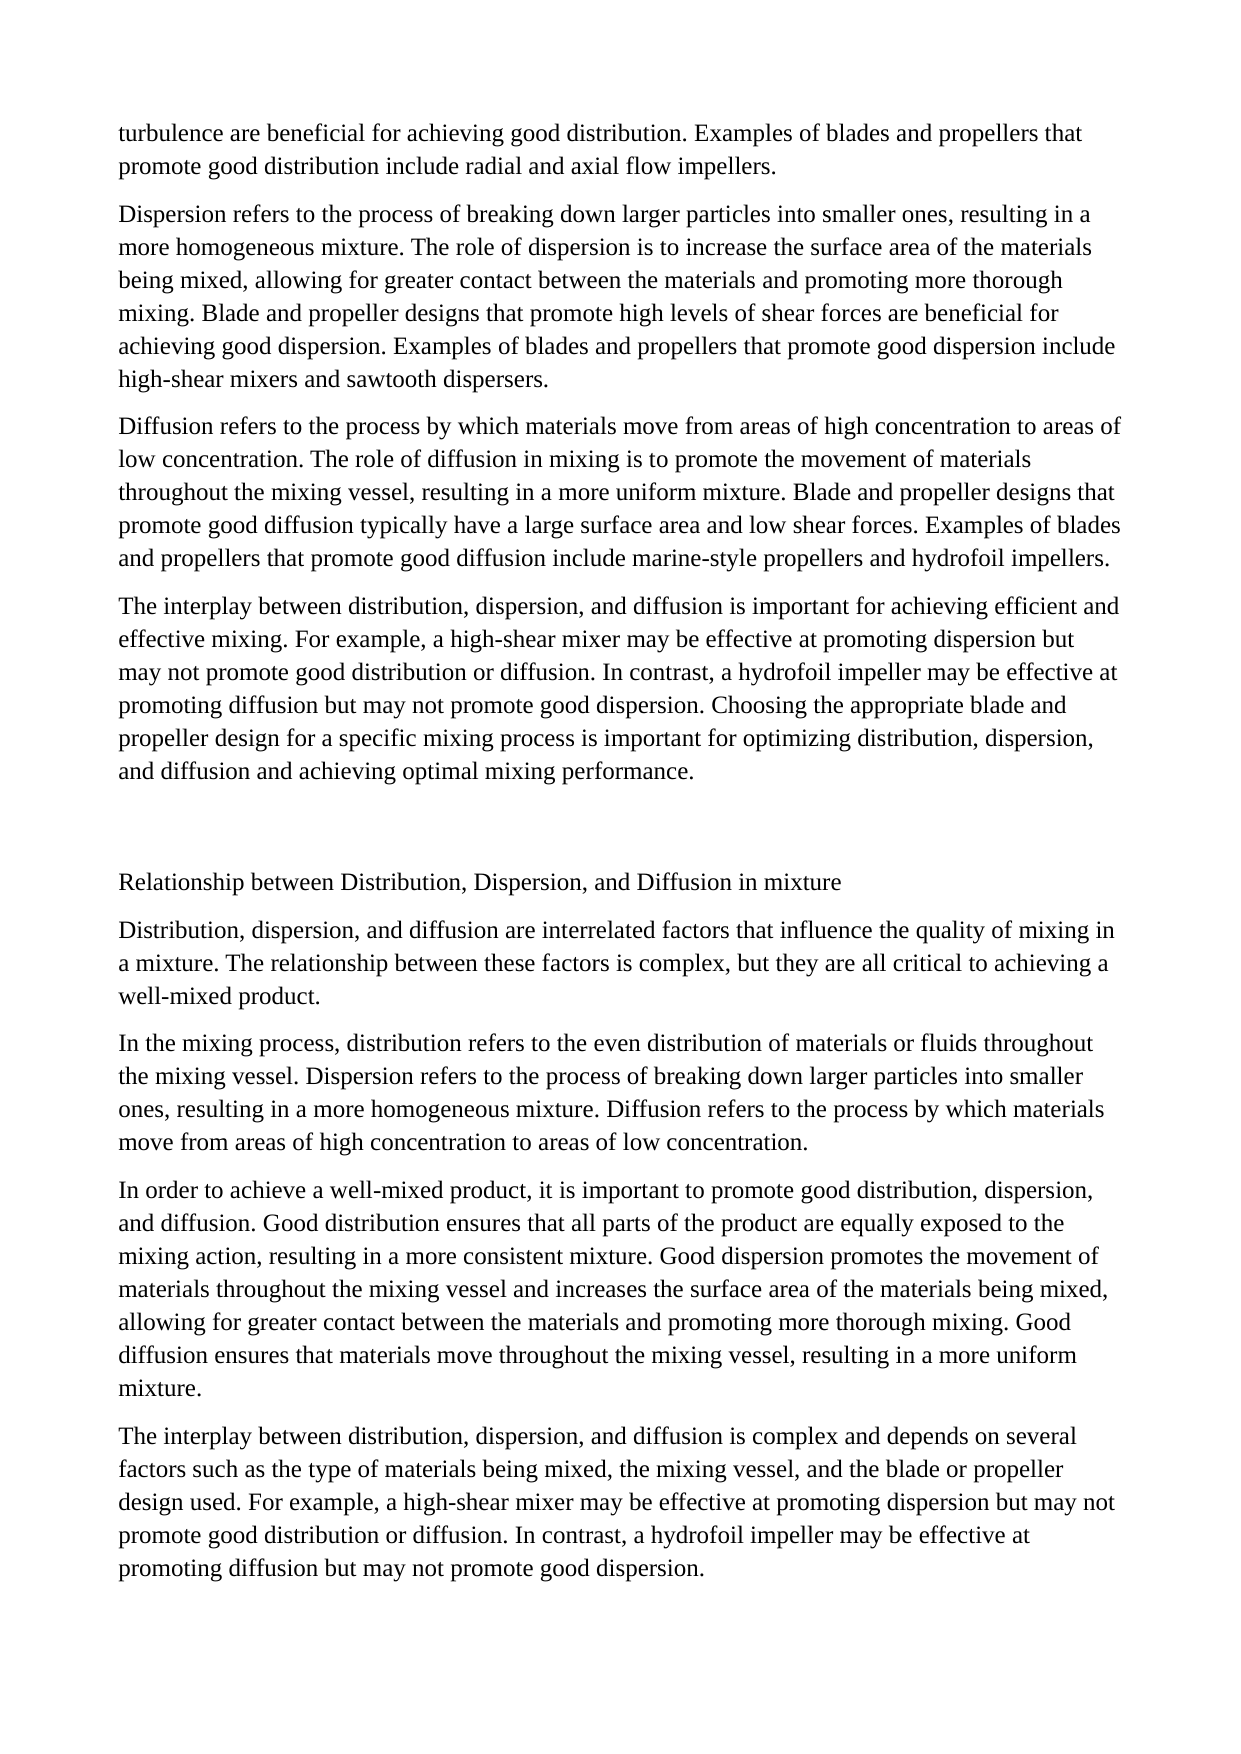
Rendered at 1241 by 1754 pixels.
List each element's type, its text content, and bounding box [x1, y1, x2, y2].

text Relationship between Distribution, Dispersion, and Diffusion in mixture [118, 867, 1122, 896]
text In order to achieve a well-mixed product, it is important to promote good distribution, dispersion, and diffusion. Good distribution ensures that all parts of the product are equally exposed to the mixing action, resulting in a more consistent mixture. Good dispersion promotes the movement of materials throughout the mixing vessel and increases the surface area of the materials being mixed, allowing for greater contact between the materials and promoting more thorough mixing. Good diffusion ensures that materials move throughout the mixing vessel, resulting in a more uniform mixture. [118, 1175, 1122, 1402]
text Diffusion refers to the process by which materials move from areas of high concentration to areas of low concentration. The role of diffusion in mixing is to promote the movement of materials throughout the mixing vessel, resulting in a more uniform mixture. Blade and propeller designs that promote good diffusion typically have a large surface area and low shear forces. Examples of blades and propellers that promote good diffusion include marine-style propellers and hydrofoil impellers. [118, 411, 1122, 572]
text Distribution, dispersion, and diffusion are interrelated factors that influence the quality of mixing in a mixture. The relationship between these factors is complex, but they are all critical to achieving a well-mixed product. [118, 915, 1122, 1009]
text The interplay between distribution, dispersion, and diffusion is complex and depends on several factors such as the type of materials being mixed, the mixing vessel, and the blade or propeller design used. For example, a high-shear mixer may be effective at promoting dispersion but may not promote good distribution or diffusion. In contrast, a hydrofoil impeller may be effective at promoting diffusion but may not promote good dispersion. [118, 1421, 1122, 1582]
text turbulence are beneficial for achieving good distribution. Examples of blades and propellers that promote good distribution include radial and axial flow impellers. [118, 118, 1122, 180]
text Dispersion refers to the process of breaking down larger particles into smaller ones, resulting in a more homogeneous mixture. The role of dispersion is to increase the surface area of the materials being mixed, allowing for greater contact between the materials and promoting more thorough mixing. Blade and propeller designs that promote high levels of shear forces are beneficial for achieving good dispersion. Examples of blades and propellers that promote good dispersion include high-shear mixers and sawtooth dispersers. [118, 199, 1122, 393]
text In the mixing process, distribution refers to the even distribution of materials or fluids throughout the mixing vessel. Dispersion refers to the process of breaking down larger particles into smaller ones, resulting in a more homogeneous mixture. Diffusion refers to the process by which materials move from areas of high concentration to areas of low concentration. [118, 1028, 1122, 1156]
text The interplay between distribution, dispersion, and diffusion is important for achieving efficient and effective mixing. For example, a high-shear mixer may be effective at promoting dispersion but may not promote good distribution or diffusion. In contrast, a hydrofoil impeller may be effective at promoting diffusion but may not promote good dispersion. Choosing the appropriate blade and propeller design for a specific mixing process is important for optimizing distribution, dispersion, and diffusion and achieving optimal mixing performance. [118, 591, 1122, 785]
